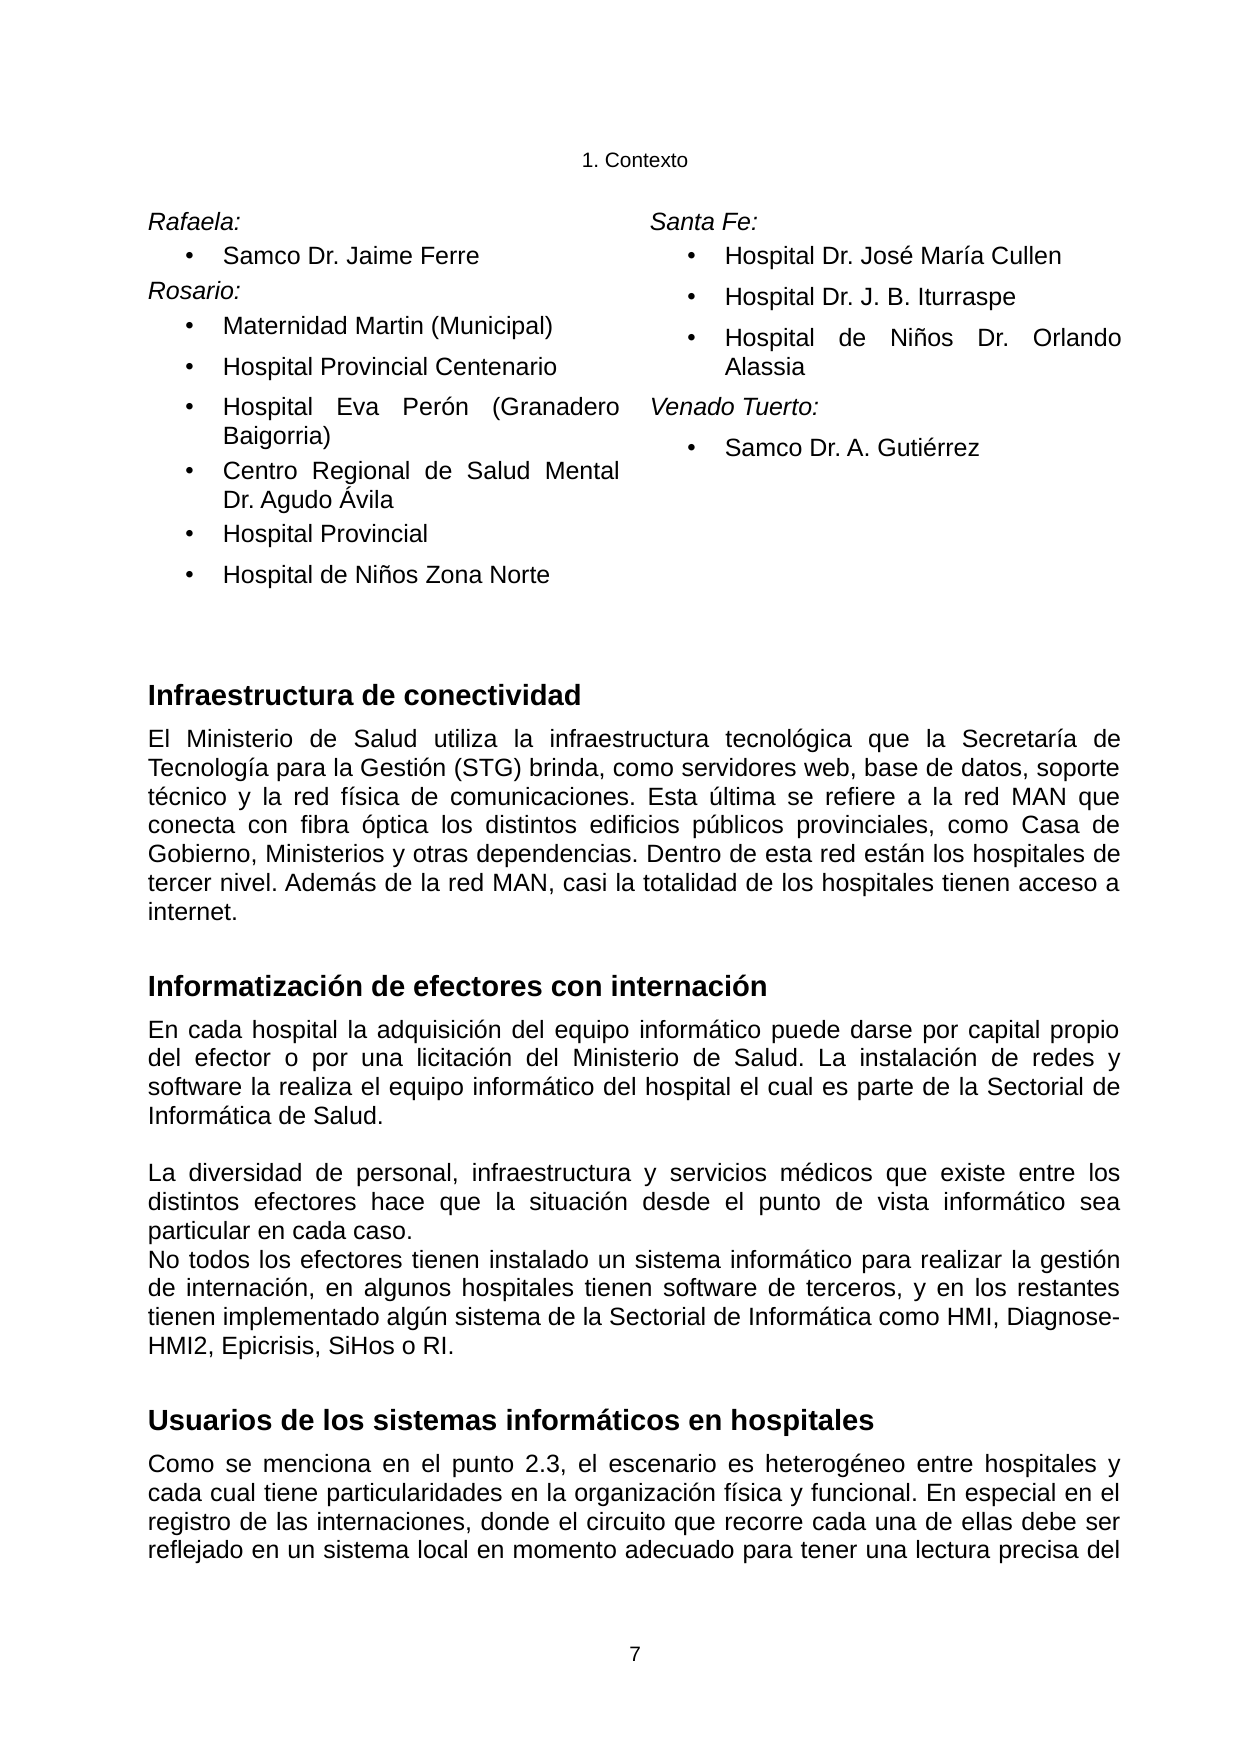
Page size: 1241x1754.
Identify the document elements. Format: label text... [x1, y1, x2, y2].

list Maternidad Martin (Municipal) [185, 311, 620, 339]
list Samco Dr. A. Gutiérrez [687, 433, 1122, 462]
text Rafaela: [148, 207, 620, 235]
text Santa Fe: [649, 207, 1122, 235]
list Hospital Provincial Centenario [185, 351, 620, 380]
text La diversidad de personal, infraestructura y servicios médicos que existe entre los distintos efectores hace que la situación desde el punto de vista informático sea particular en cada caso. [148, 1158, 1122, 1245]
list Hospital Dr. José María Cullen [687, 241, 1122, 270]
subtitle Infraestructura de conectividad [148, 678, 1122, 712]
list Hospital de Niños Dr. Orlando Alassia [687, 323, 1122, 380]
text En cada hospital la adquisición del equipo informático puede darse por capital propio del efector o por una licitación del Ministerio de Salud. La instalación de redes y software la realiza el equipo informático del hospital el cual es parte de la Sectorial de Informática de Salud. [148, 1015, 1122, 1130]
list Hospital Dr. J. B. Iturraspe [687, 282, 1122, 311]
list Hospital Provincial [185, 519, 620, 548]
text No todos los efectores tienen instalado un sistema informático para realizar la gestión de internación, en algunos hospitales tienen software de terceros, y en los restantes tienen implementado algún sistema de la Sectorial de Informática como HMI, Diagnose-HMI2, Epicrisis, SiHos o RI. [148, 1245, 1122, 1360]
text El Ministerio de Salud utiliza la infraestructura tecnológica que la Secretaría de Tecnología para la Gestión (STG) brinda, como servidores web, base de datos, soporte técnico y la red física de comunicaciones. Esta última se refiere a la red MAN que conecta con fibra óptica los distintos edificios públicos provinciales, como Casa de Gobierno, Ministerios y otras dependencias. Dentro de esta red están los hospitales de tercer nivel. Además de la red MAN, casi la totalidad de los hospitales tienen acceso a internet. [148, 724, 1122, 925]
subtitle Informatización de efectores con internación [148, 969, 1122, 1002]
list Hospital Eva Perón (Granadero Baigorria) [185, 392, 620, 450]
list Samco Dr. Jaime Ferre [185, 241, 620, 270]
subtitle Usuarios de los sistemas informáticos en hospitales [148, 1403, 1122, 1437]
list Hospital de Niños Zona Norte [185, 560, 620, 589]
list Centro Regional de Salud Mental Dr. Agudo Ávila [185, 456, 620, 513]
text Venado Tuerto: [649, 392, 1122, 421]
text Rosario: [148, 276, 620, 305]
text Como se menciona en el punto 2.3, el escenario es heterogéneo entre hospitales y cada cual tiene particularidades en la organización física y funcional. En especial en el registro de las internaciones, donde el circuito que recorre cada una de ellas debe ser reflejado en un sistema local en momento adecuado para tener una lectura precisa del [148, 1449, 1122, 1564]
